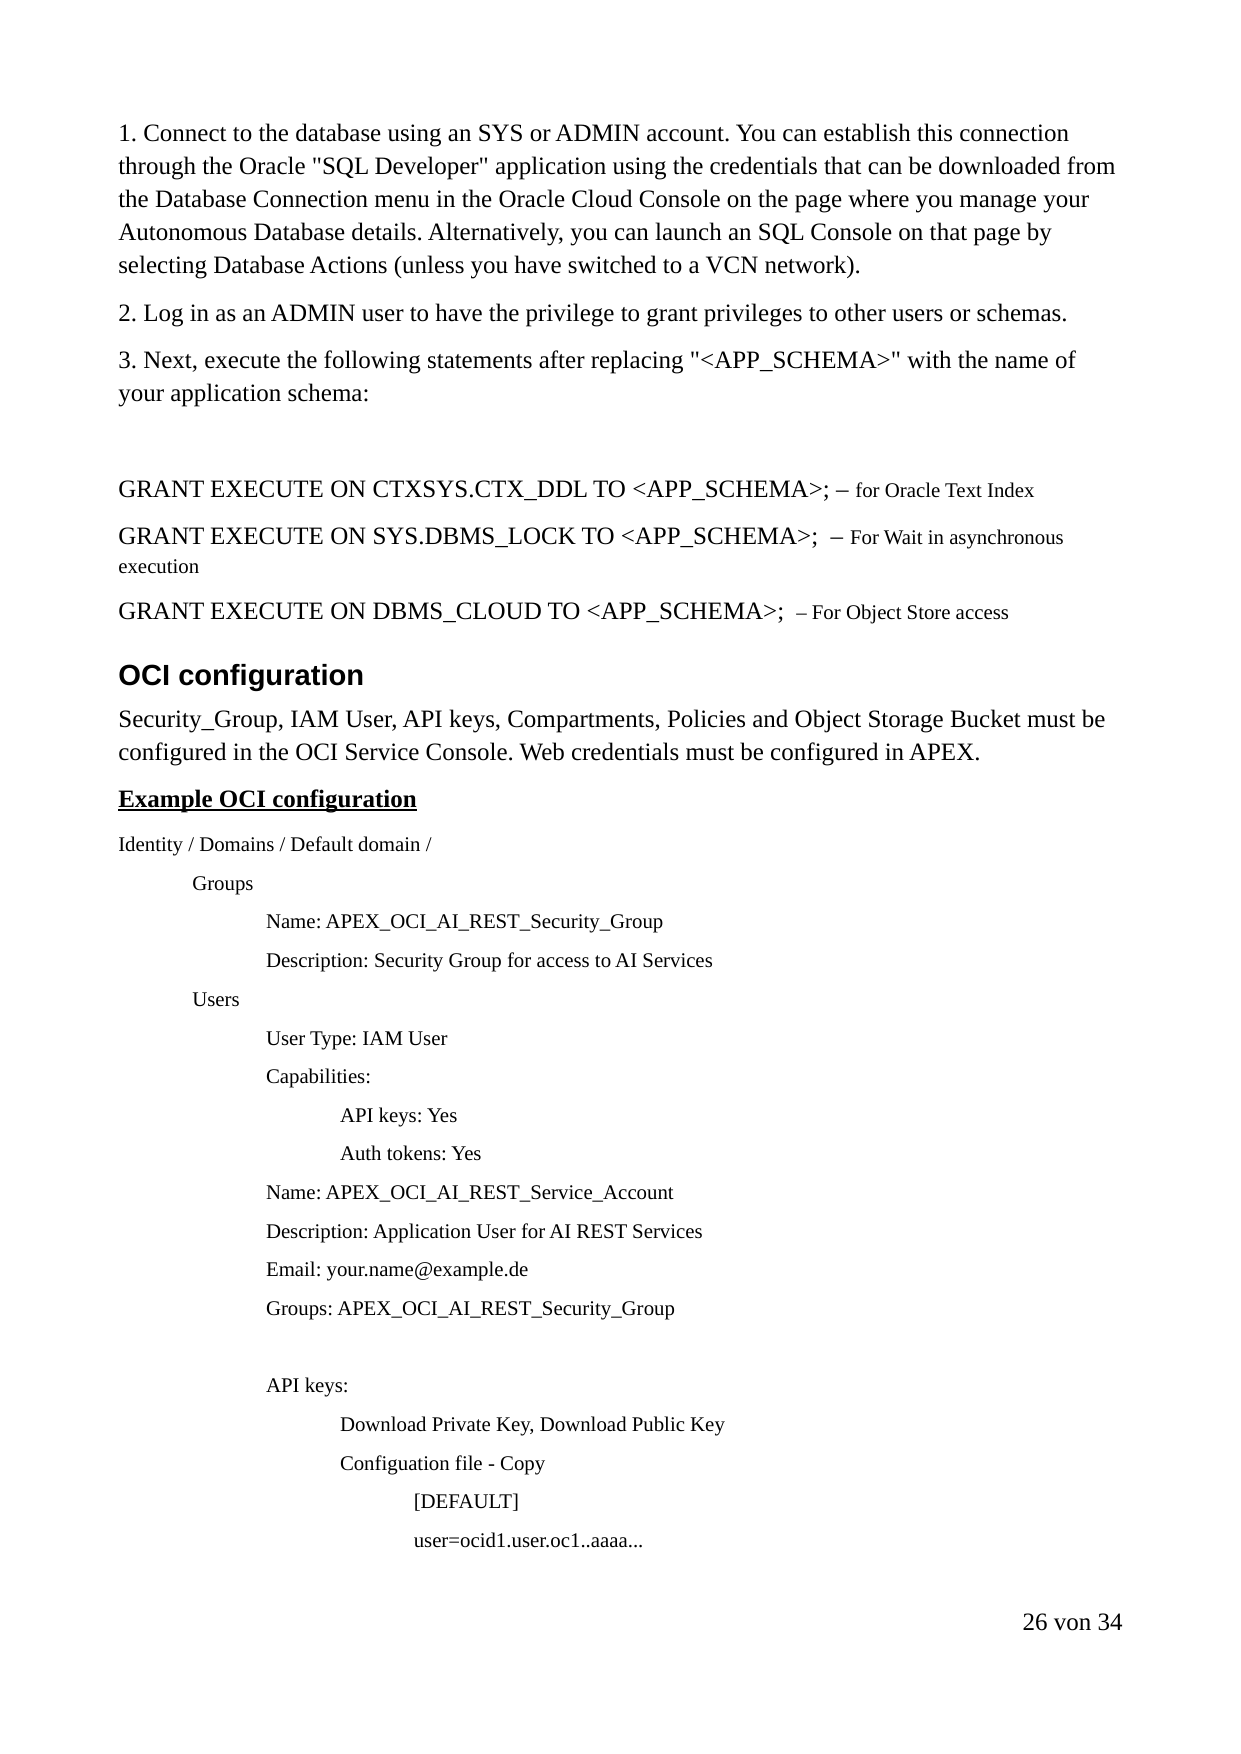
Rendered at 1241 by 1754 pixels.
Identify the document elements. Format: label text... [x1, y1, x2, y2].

text Identity / Domains / Default domain / [118, 832, 1122, 856]
text GRANT EXECUTE ON CTXSYS.CTX_DDL TO <APP_SCHEMA>; – for Oracle Text Index [118, 474, 1122, 502]
text Description: Application User for AI REST Services [118, 1219, 1122, 1243]
text Name: APEX_OCI_AI_REST_Service_Account [118, 1180, 1122, 1204]
text GRANT EXECUTE ON SYS.DBMS_LOCK TO <APP_SCHEMA>; – For Wait in asynchronous execution [118, 521, 1122, 578]
text Users [118, 987, 1122, 1011]
text Name: APEX_OCI_AI_REST_Security_Group [118, 909, 1122, 933]
text Security_Group, IAM User, API keys, Compartments, Policies and Object Storage Bucket must be configured in the OCI Service Console. Web credentials must be configured in APEX. [118, 704, 1122, 766]
text Download Private Key, Download Public Key [118, 1412, 1122, 1436]
text [DEFAULT] [118, 1489, 1122, 1513]
text User Type: IAM User [118, 1025, 1122, 1049]
text 2. Log in as an ADMIN user to have the privilege to grant privileges to other users or schemas. [118, 298, 1122, 327]
text Groups: APEX_OCI_AI_REST_Security_Group [118, 1296, 1122, 1320]
text 3. Next, execute the following statements after replacing "<APP_SCHEMA>" with the name of your application schema: [118, 345, 1122, 407]
text Configuation file - Copy [118, 1451, 1122, 1474]
text Email: your.name@example.de [118, 1257, 1122, 1281]
text Example OCI configuration [118, 784, 1122, 813]
text 1. Connect to the database using an SYS or ADMIN account. You can establish this connection through the Oracle "SQL Developer" application using the credentials that can be downloaded from the Database Connection menu in the Oracle Cloud Console on the page where you manage your Autonomous Database details. Alternatively, you can launch an SQL Console on that page by selecting Database Actions (unless you have switched to a VCN network). [118, 118, 1122, 279]
text GRANT EXECUTE ON DBMS_CLOUD TO <APP_SCHEMA>; – For Object Store access [118, 596, 1122, 624]
text user=ocid1.user.oc1..aaaa... [118, 1528, 1122, 1552]
text API keys: Yes [118, 1103, 1122, 1127]
text Auth tokens: Yes [118, 1141, 1122, 1165]
subtitle OCI configuration [118, 658, 1122, 691]
text Description: Security Group for access to AI Services [118, 948, 1122, 972]
text Groups [118, 871, 1122, 895]
text Capabilities: [118, 1064, 1122, 1088]
text API keys: [118, 1373, 1122, 1397]
